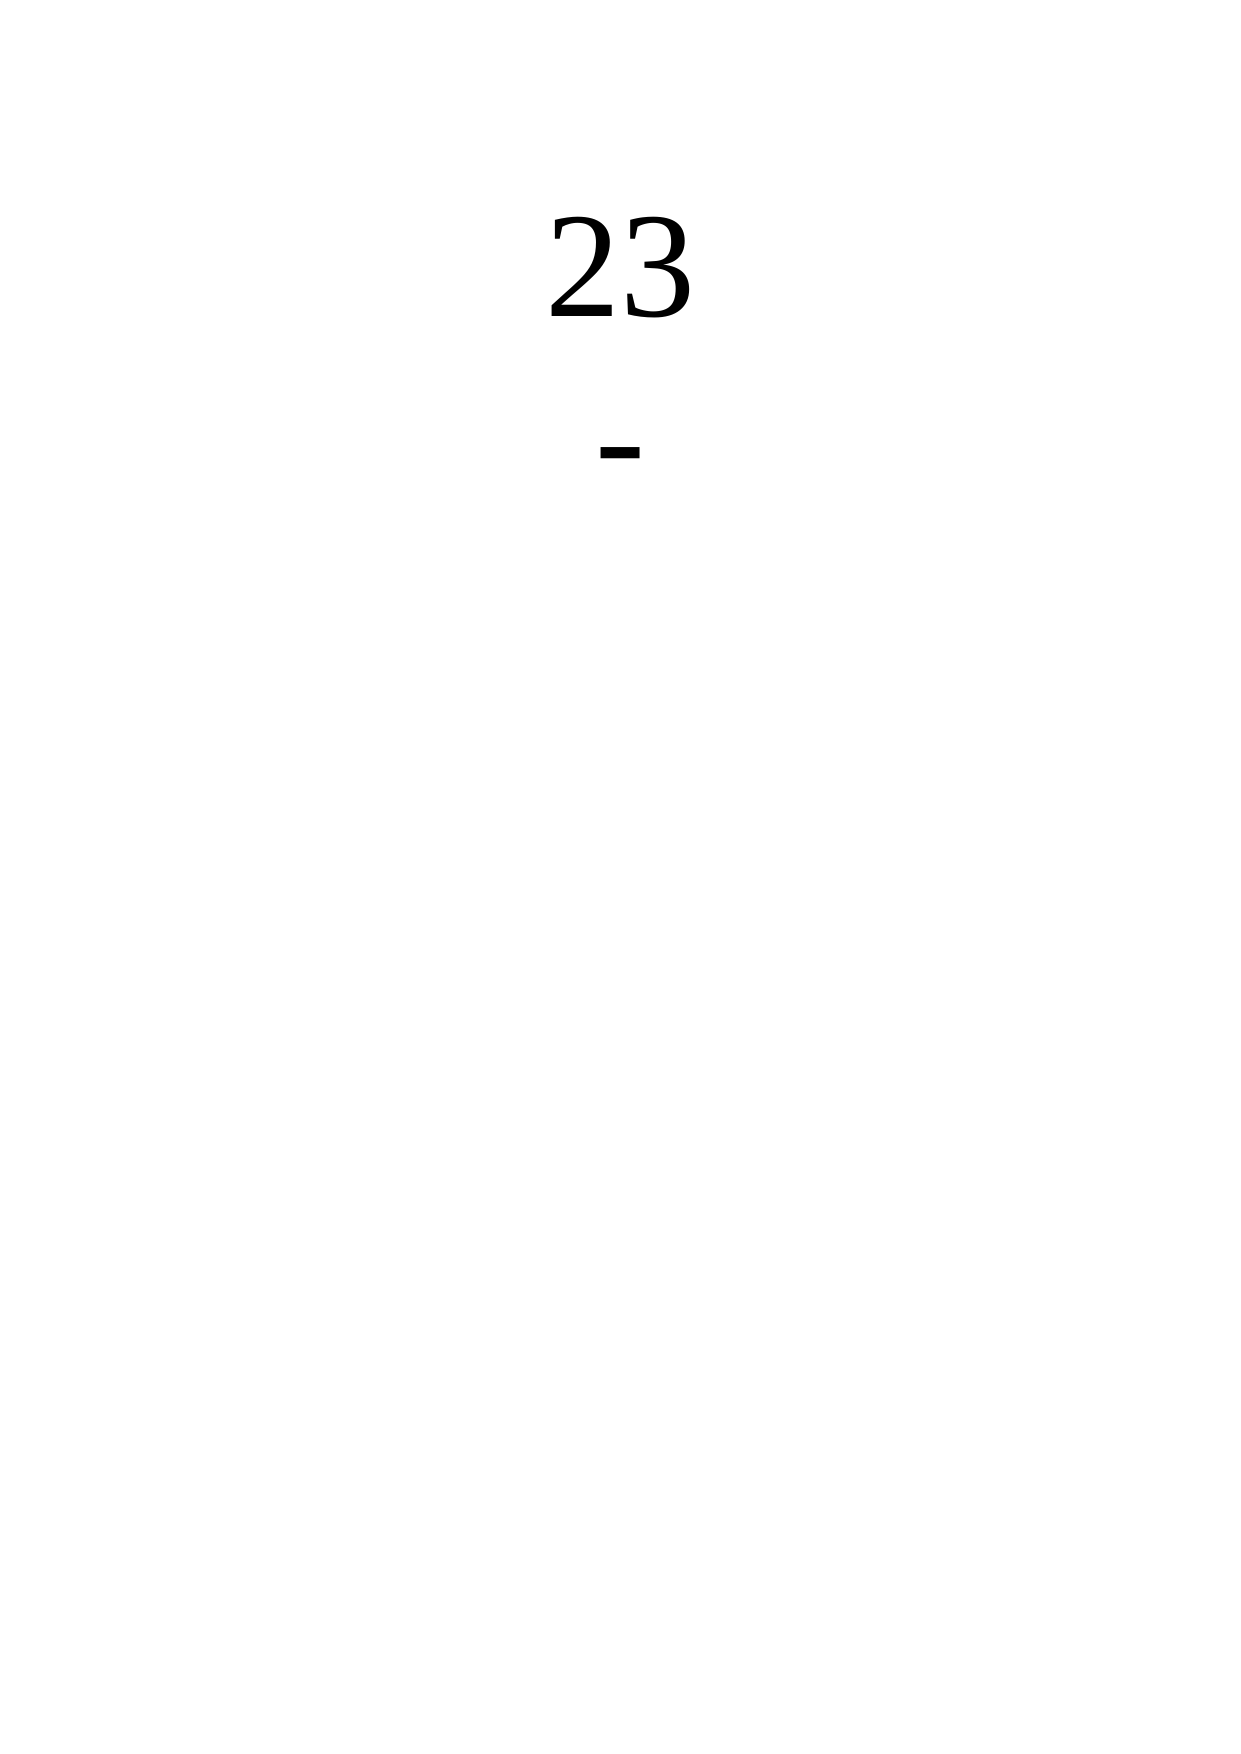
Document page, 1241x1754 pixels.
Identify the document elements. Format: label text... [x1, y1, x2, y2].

text 23 [118, 176, 1122, 349]
text - [118, 349, 1122, 521]
